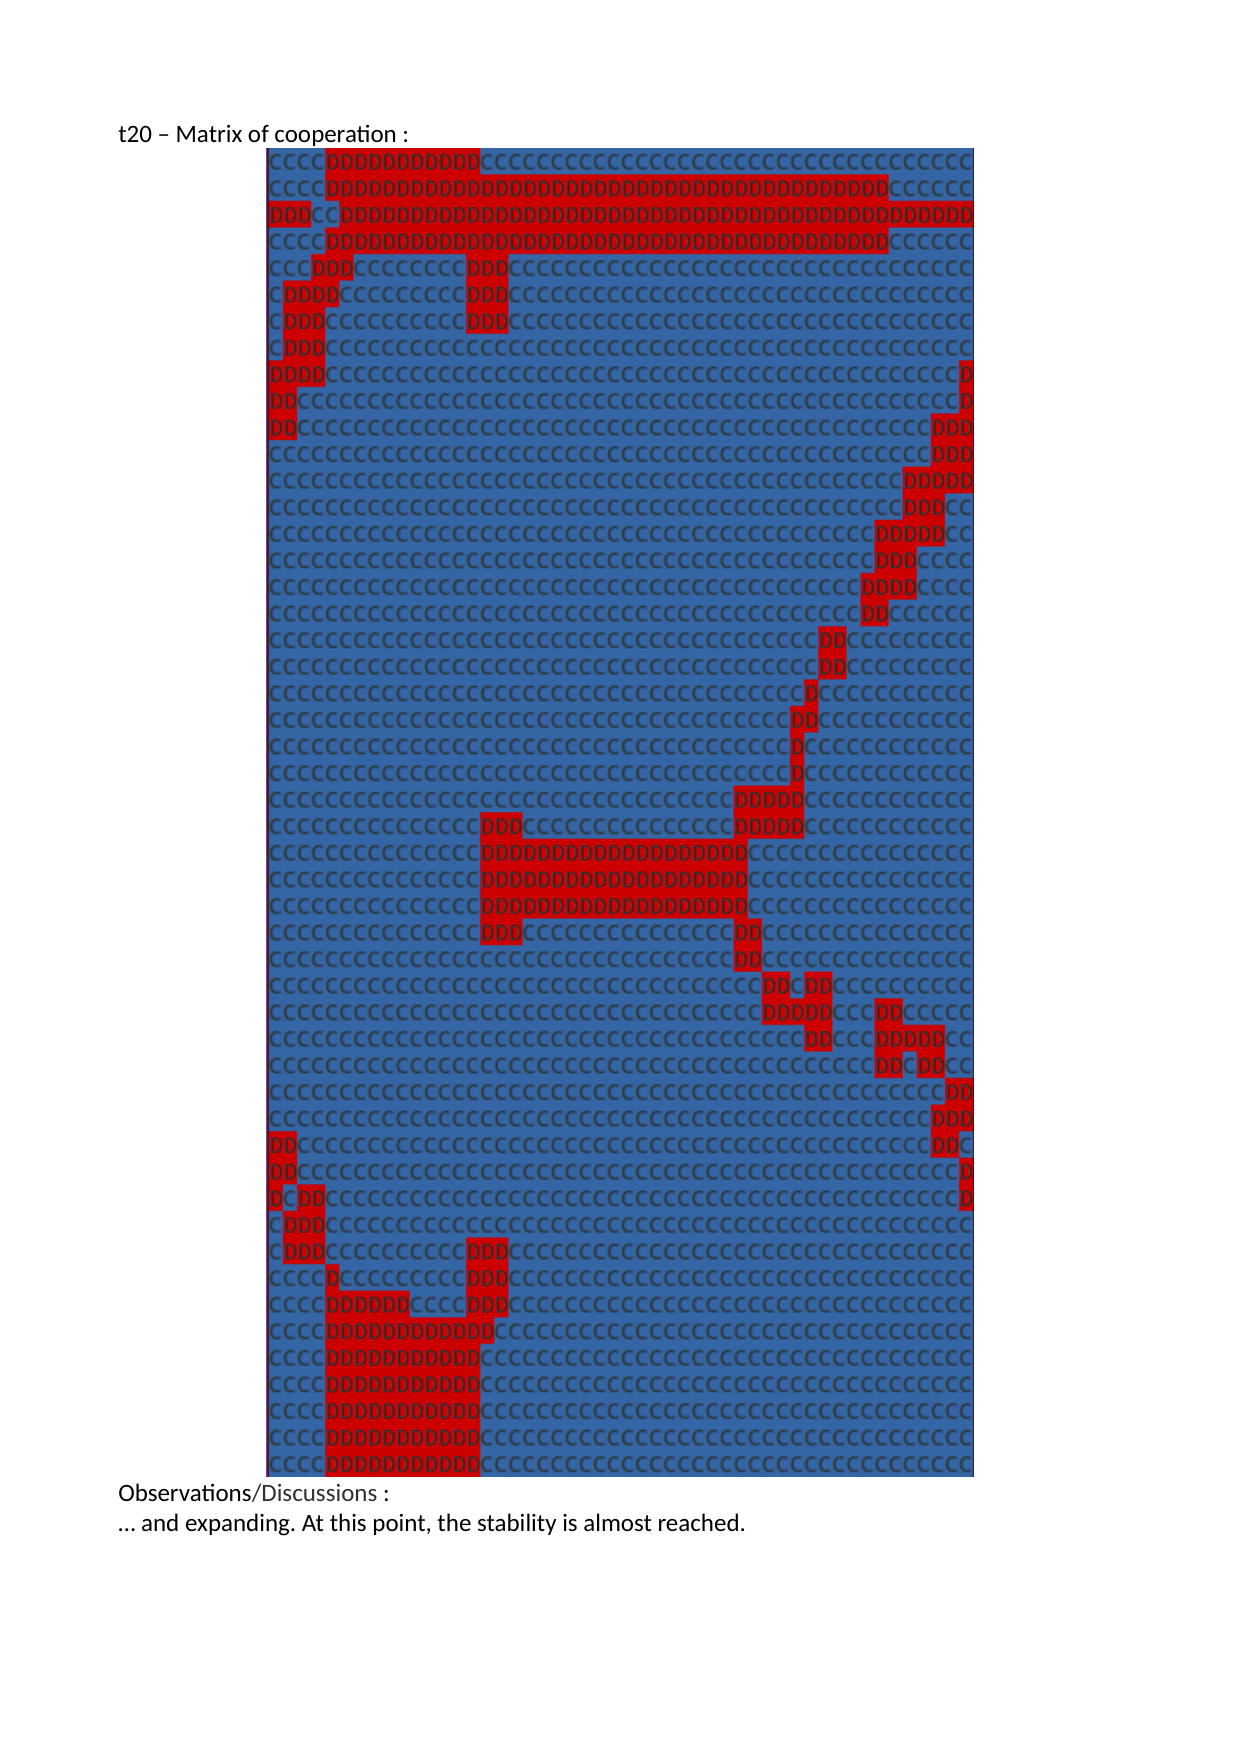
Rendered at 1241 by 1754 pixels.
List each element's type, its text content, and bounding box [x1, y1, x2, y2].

text t20 – Matrix of cooperation : [118, 118, 1122, 149]
text Observations/Discussions : [118, 149, 1122, 1507]
picture [266, 148, 974, 1477]
text … and expanding. At this point, the stability is almost reached. [118, 1507, 1122, 1538]
